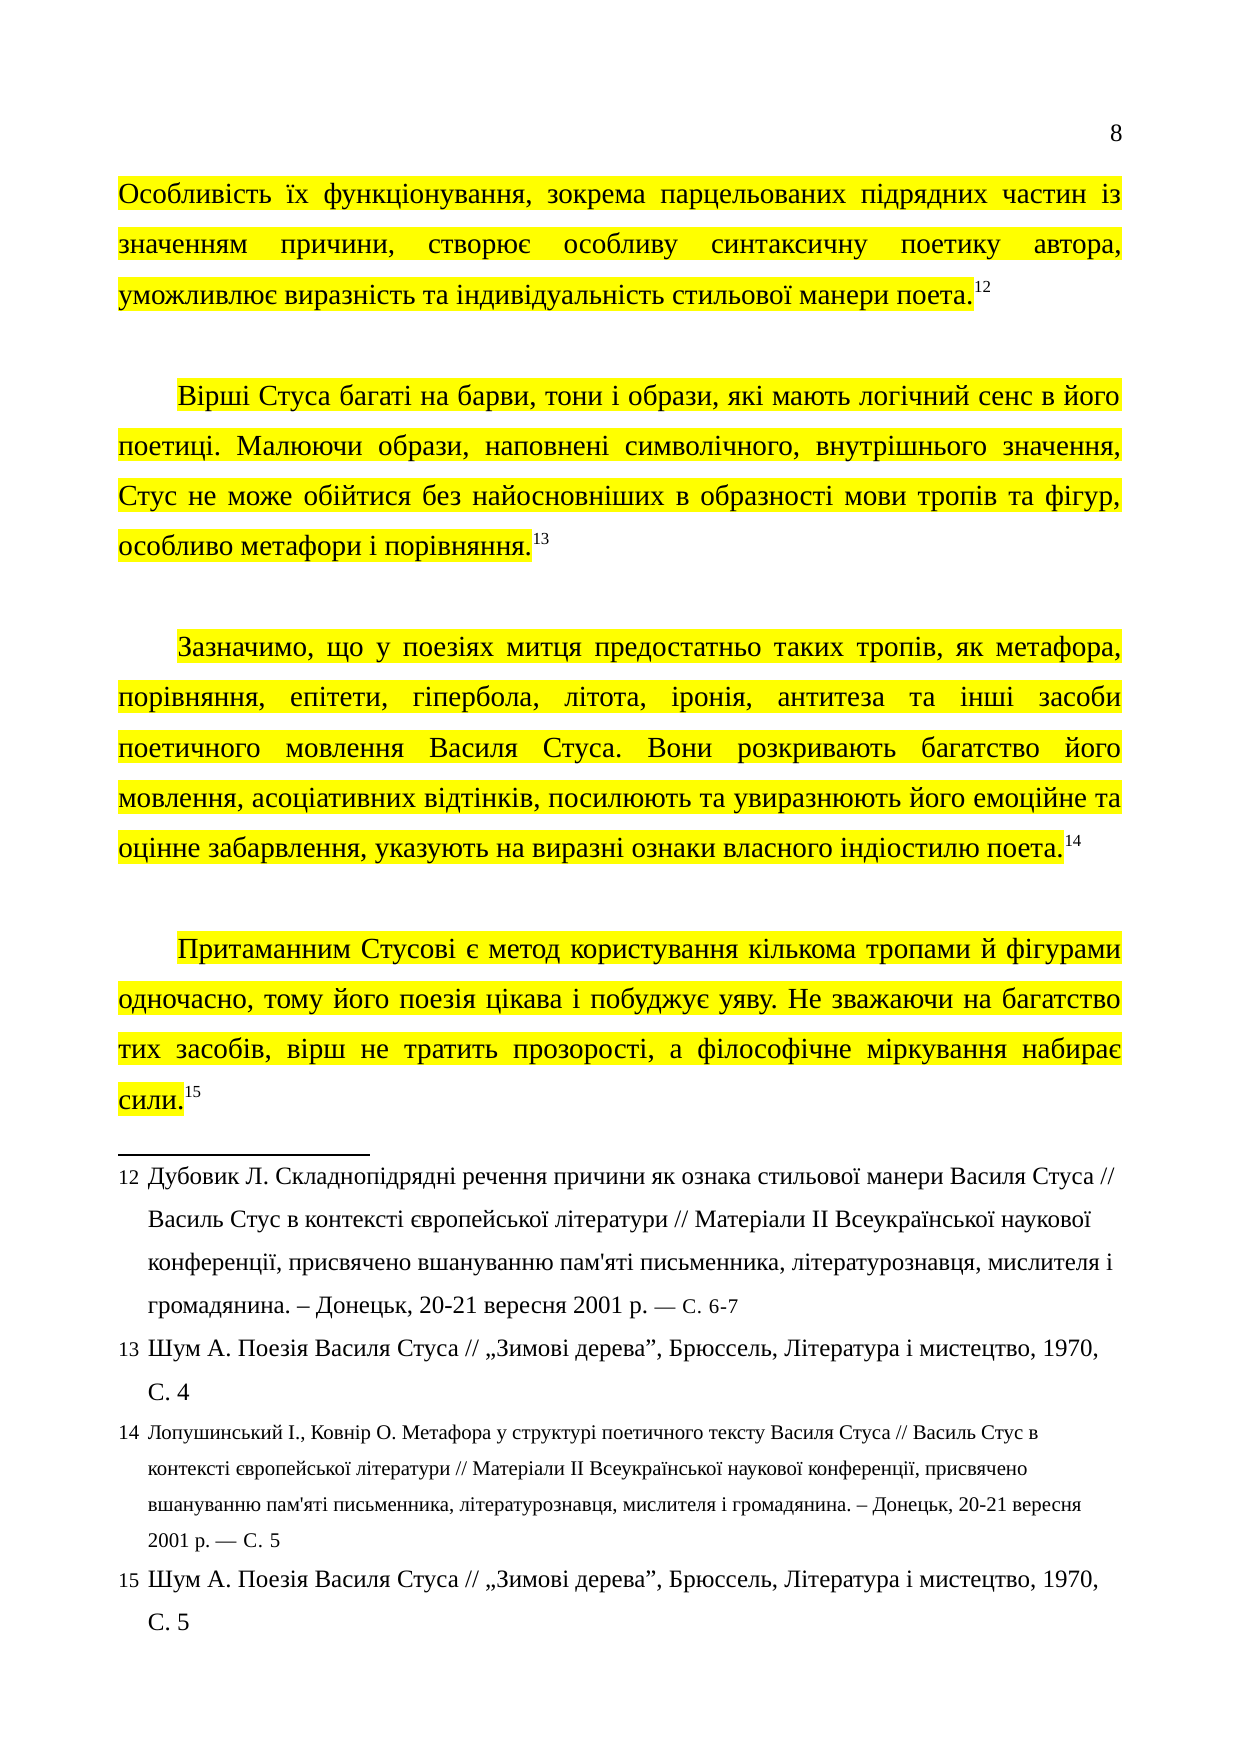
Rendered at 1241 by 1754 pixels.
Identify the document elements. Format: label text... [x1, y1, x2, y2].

text Шум А. Поезія Василя Стуса // „Зимові дерева”, Брюссель, Література і мистецтво, 1970, С. 4 [118, 1333, 1122, 1405]
text Дубовик Л. Складнопідрядні речення причини як ознака стильової манери Василя Стуса // Василь Стус в контексті європейської літератури // Матеріали ІІ Всеукраїнської наукової конференції, присвячено вшануванню пам'яті письменника, літературознавця, мислителя і громадянина. – Донецьк, 20-21 вересня 2001 р. — С. 6-7 [118, 1161, 1122, 1319]
text Притаманним Стусові є метод користування кількома тропами й фігурами одночасно, тому його поезія цікава і побуджує уяву. Не зважаючи на багатство тих засобів, вірш не тратить прозорості, а філософічне міркування набирає сили. [118, 931, 1122, 1116]
text Особливість їх функціонування, зокрема парцельованих підрядних частин із значенням причини, створює особливу синтаксичну поетику автора, уможливлює виразність та індивідуальність стильової манери поета. [118, 176, 1122, 311]
text Шум А. Поезія Василя Стуса // „Зимові дерева”, Брюссель, Література і мистецтво, 1970, С. 5 [118, 1564, 1122, 1636]
text Зазначимо, що у поезіях митця предостатньо таких тропів, як метафора, порівняння, епітети, гіпербола, літота, іронія, антитеза та інші засоби поетичного мовлення Василя Стуса. Вони розкривають багатство його мовлення, асоціативних відтінків, посилюють та увиразнюють його емоційне та оцінне забарвлення, указують на виразні ознаки власного індіостилю поета. [118, 629, 1122, 864]
text Вірші Стуса багаті на барви, тони і образи, які мають логічний сенс в його поетиці. Малюючи образи, наповнені символічного, внутрішнього значення, Стус не може обійтися без найосновніших в образності мови тропів та фігур, особливо метафори і порівняння. [118, 378, 1122, 562]
text Лопушинський І., Ковнір О. Метафора у структурі поетичного тексту Василя Стуса // Василь Стус в контексті європейської літератури // Матеріали ІІ Всеукраїнської наукової конференції, присвячено вшануванню пам'яті письменника, літературознавця, мислителя і громадянина. – Донецьк, 20-21 вересня 2001 р. — С. 5 [118, 1420, 1122, 1552]
